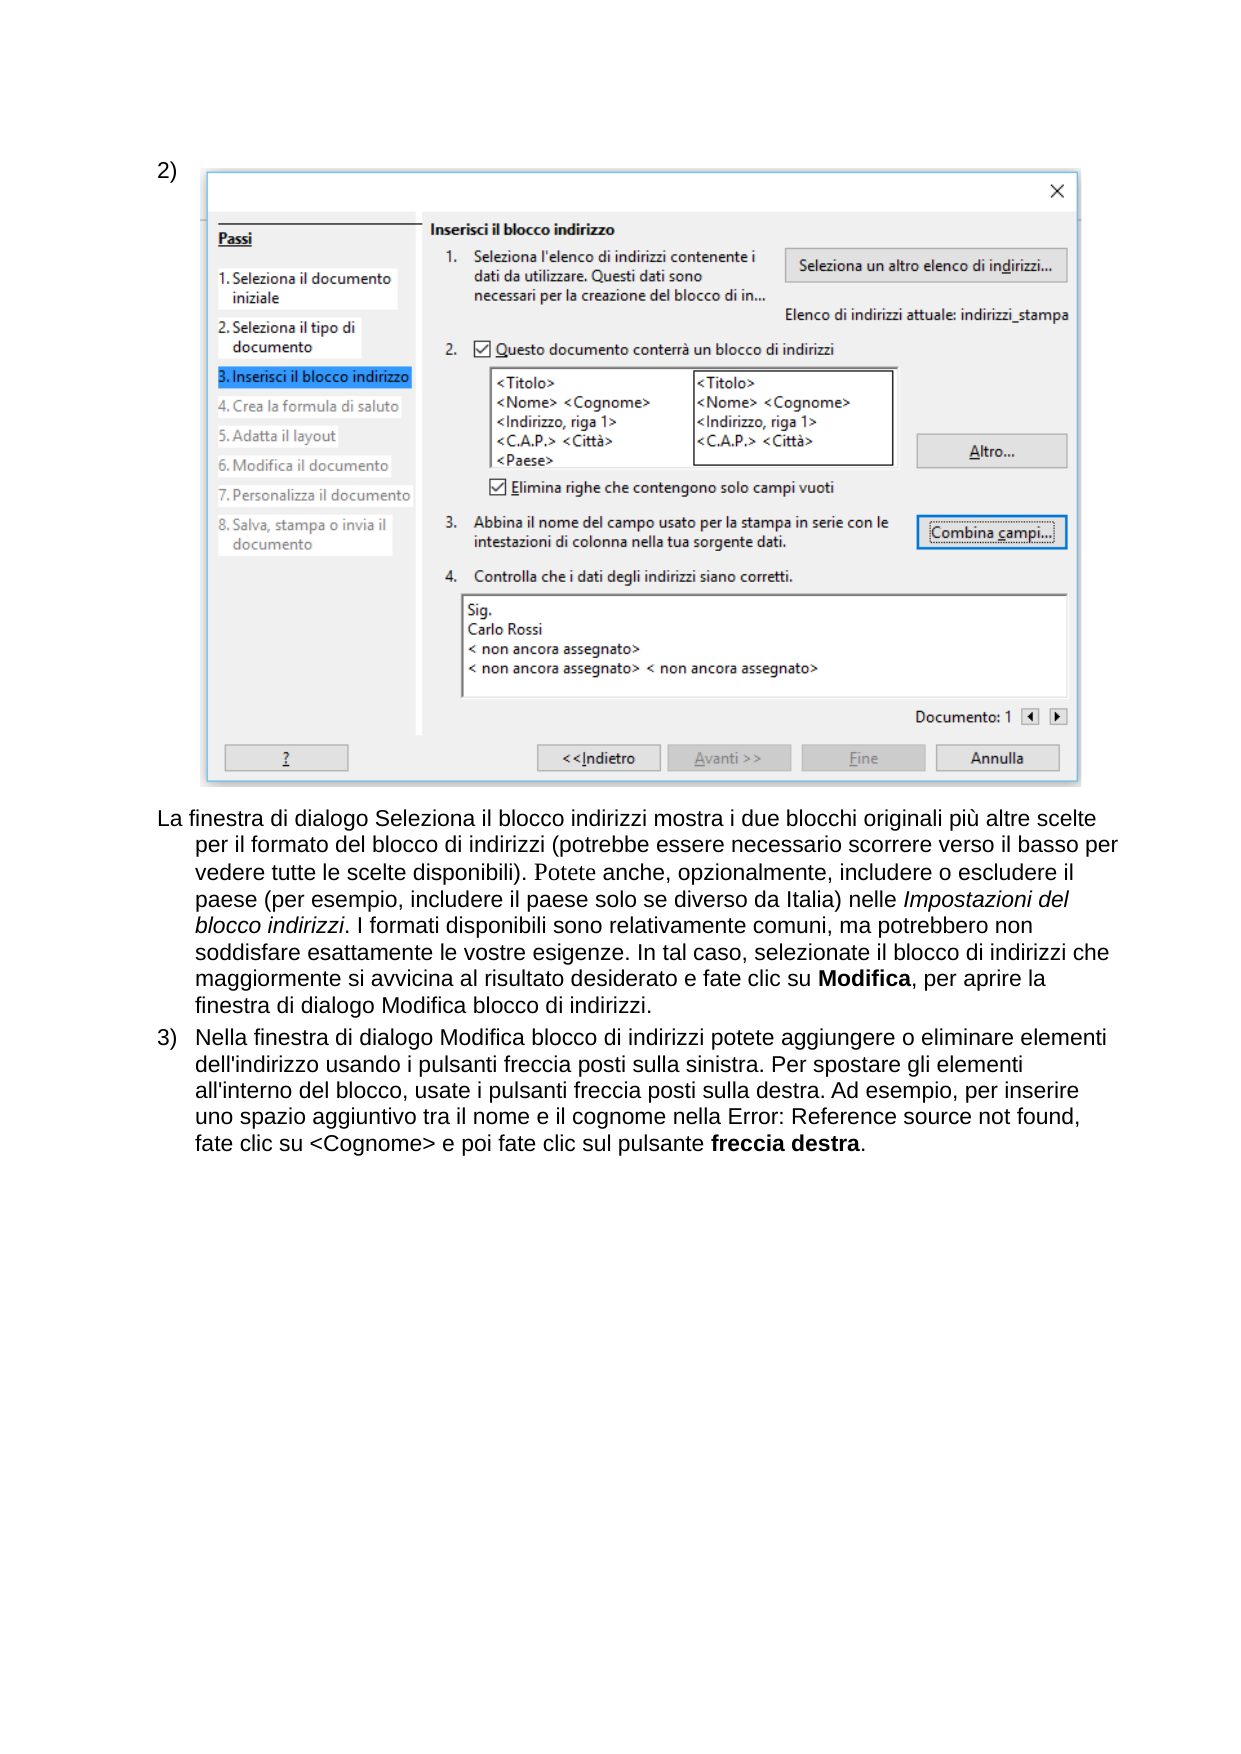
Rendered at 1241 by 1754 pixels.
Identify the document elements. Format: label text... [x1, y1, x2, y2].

picture [199, 168, 1082, 787]
list La finestra di dialogo Seleziona il blocco indirizzi mostra i due blocchi originali più altre scelte per il formato del blocco di indirizzi (potrebbe essere necessario scorrere verso il basso per vedere tutte le scelte disponibili). Potete anche, opzionalmente, includere o escludere il paese (per esempio, includere il paese solo se diverso da Italia) nelle Impostazioni del blocco indirizzi. I formati disponibili sono relativamente comuni, ma potrebbero non soddisfare esattamente le vostre esigenze. In tal caso, selezionate il blocco di indirizzi che maggiormente si avvicina al risultato desiderato e fate clic su Modifica, per aprire la finestra di dialogo Modifica blocco di indirizzi. [177, 157, 1122, 1018]
list Nella finestra di dialogo Modifica blocco di indirizzi potete aggiungere o eliminare elementi dell'indirizzo usando i pulsanti freccia posti sulla sinistra. Per spostare gli elementi all'interno del blocco, usate i pulsanti freccia posti sulla destra. Ad esempio, per inserire uno spazio aggiuntivo tra il nome e il cognome nella Errore: sorgente del riferimento non trovata, fate clic su <Cognome> e poi fate clic sul pulsante freccia destra. [177, 1024, 1122, 1156]
